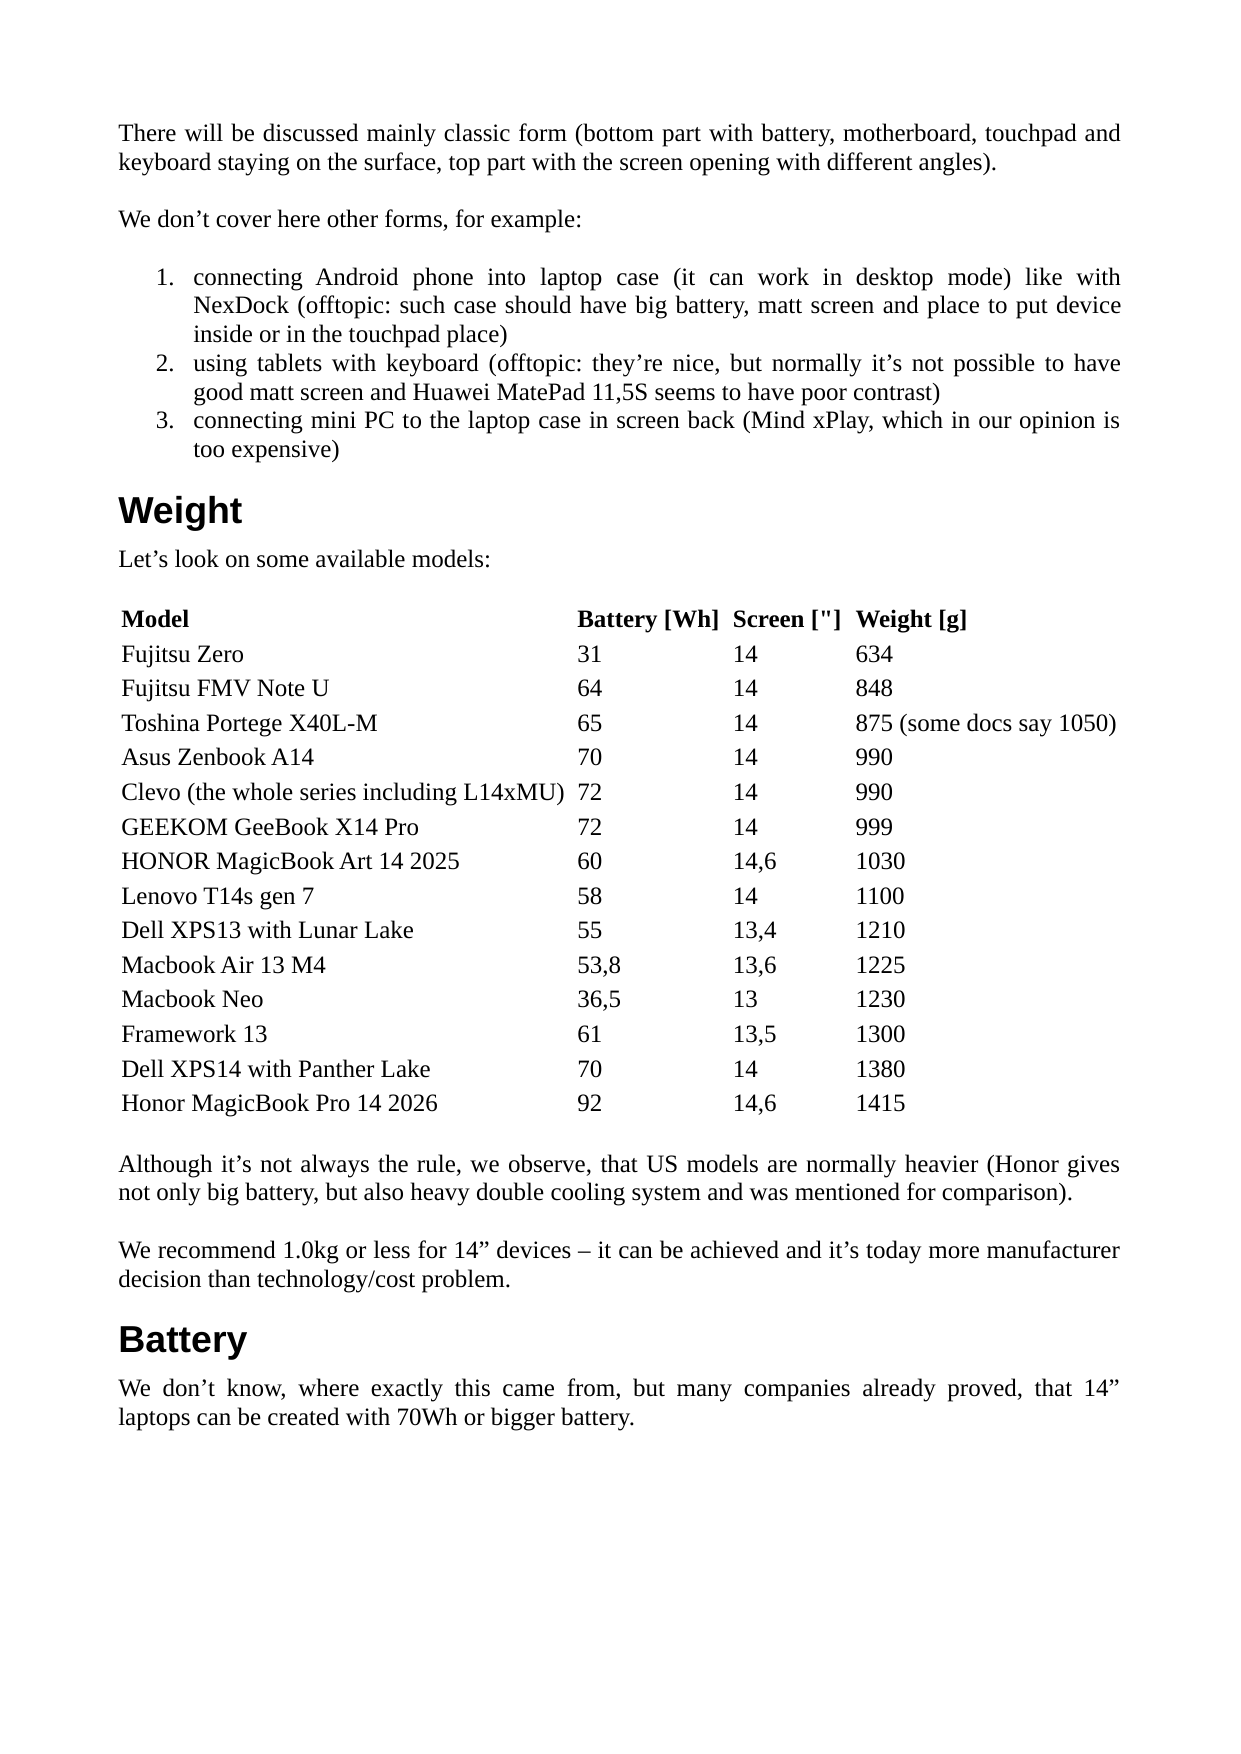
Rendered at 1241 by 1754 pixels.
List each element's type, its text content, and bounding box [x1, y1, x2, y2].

table_cell 14 [730, 809, 852, 843]
table_cell 14 [730, 774, 852, 809]
table_header Screen ["] [730, 601, 852, 636]
table_cell 14,6 [730, 843, 852, 878]
table_cell Framework 13 [118, 1016, 574, 1051]
table_cell Fujitsu FMV Note U [118, 670, 574, 705]
text Although it’s not always the rule, we observe, that US models are normally heavier (Honor gives not only big battery, but also heavy double cooling system and was mentioned for comparison). [118, 1149, 1122, 1206]
table_cell 1300 [853, 1016, 1124, 1051]
table_cell 13,5 [730, 1016, 852, 1051]
list connecting Android phone into laptop case (it can work in desktop mode) like with NexDock (offtopic: such case should have big battery, matt screen and place to put device inside or in the touchpad place) [156, 262, 1122, 348]
table_cell 55 [574, 913, 730, 947]
table_cell 14,6 [730, 1085, 852, 1120]
table_cell 1100 [853, 878, 1124, 912]
table_cell 1210 [853, 913, 1124, 947]
table_cell 14 [730, 878, 852, 912]
table_cell 13,6 [730, 947, 852, 982]
text There will be discussed mainly classic form (bottom part with battery, motherboard, touchpad and keyboard staying on the surface, top part with the screen opening with different angles). [118, 118, 1122, 176]
table_cell 1380 [853, 1051, 1124, 1085]
list connecting mini PC to the laptop case in screen back (Mind xPlay, which in our opinion is too expensive) [156, 406, 1122, 463]
table_header Weight [g] [853, 601, 1124, 636]
table_cell GEEKOM GeeBook X14 Pro [118, 809, 574, 843]
text Let’s look on some available models: [118, 544, 1122, 572]
table_cell Honor MagicBook Pro 14 2026 [118, 1085, 574, 1120]
table_cell 92 [574, 1085, 730, 1120]
table_cell Macbook Neo [118, 982, 574, 1016]
table_cell 58 [574, 878, 730, 912]
table_cell 1230 [853, 982, 1124, 1016]
table_header Battery [Wh] [574, 601, 730, 636]
table_cell 848 [853, 670, 1124, 705]
table_cell 14 [730, 1051, 852, 1085]
table_cell 72 [574, 774, 730, 809]
table_cell Asus Zenbook A14 [118, 740, 574, 774]
list using tablets with keyboard (offtopic: they’re nice, but normally it’s not possible to have good matt screen and Huawei MatePad 11,5S seems to have poor contrast) [156, 348, 1122, 406]
text We recommend 1.0kg or less for 14” devices – it can be achieved and it’s today more manufacturer decision than technology/cost problem. [118, 1235, 1122, 1292]
table_cell 53,8 [574, 947, 730, 982]
table_cell 14 [730, 740, 852, 774]
table_cell 1030 [853, 843, 1124, 878]
table_cell 990 [853, 740, 1124, 774]
table_cell HONOR MagicBook Art 14 2025 [118, 843, 574, 878]
table_cell 60 [574, 843, 730, 878]
table_cell 70 [574, 740, 730, 774]
table_cell 634 [853, 636, 1124, 670]
text We don’t know, where exactly this came from, but many companies already proved, that 14” laptops can be created with 70Wh or bigger battery. [118, 1373, 1122, 1431]
table_cell Dell XPS13 with Lunar Lake [118, 913, 574, 947]
table_cell 36,5 [574, 982, 730, 1016]
table_cell 875 (some docs say 1050) [853, 705, 1124, 739]
table_cell 31 [574, 636, 730, 670]
table_cell 1225 [853, 947, 1124, 982]
table_cell 13 [730, 982, 852, 1016]
table_cell 70 [574, 1051, 730, 1085]
table_cell Dell XPS14 with Panther Lake [118, 1051, 574, 1085]
table_cell 14 [730, 670, 852, 705]
table_cell 65 [574, 705, 730, 739]
table_cell 61 [574, 1016, 730, 1051]
table_cell 14 [730, 705, 852, 739]
table_cell Fujitsu Zero [118, 636, 574, 670]
subtitle Battery [118, 1317, 1122, 1361]
table_header Model [118, 601, 574, 636]
table_cell 1415 [853, 1085, 1124, 1120]
table_cell 13,4 [730, 913, 852, 947]
subtitle Weight [118, 488, 1122, 531]
text We don’t cover here other forms, for example: [118, 204, 1122, 233]
table_cell 999 [853, 809, 1124, 843]
table_cell 72 [574, 809, 730, 843]
table_cell 14 [730, 636, 852, 670]
table_cell 64 [574, 670, 730, 705]
table_cell Lenovo T14s gen 7 [118, 878, 574, 912]
table_cell Macbook Air 13 M4 [118, 947, 574, 982]
table_cell 990 [853, 774, 1124, 809]
table_cell Toshina Portege X40L-M [118, 705, 574, 739]
table_cell Clevo (the whole series including L14xMU) [118, 774, 574, 809]
